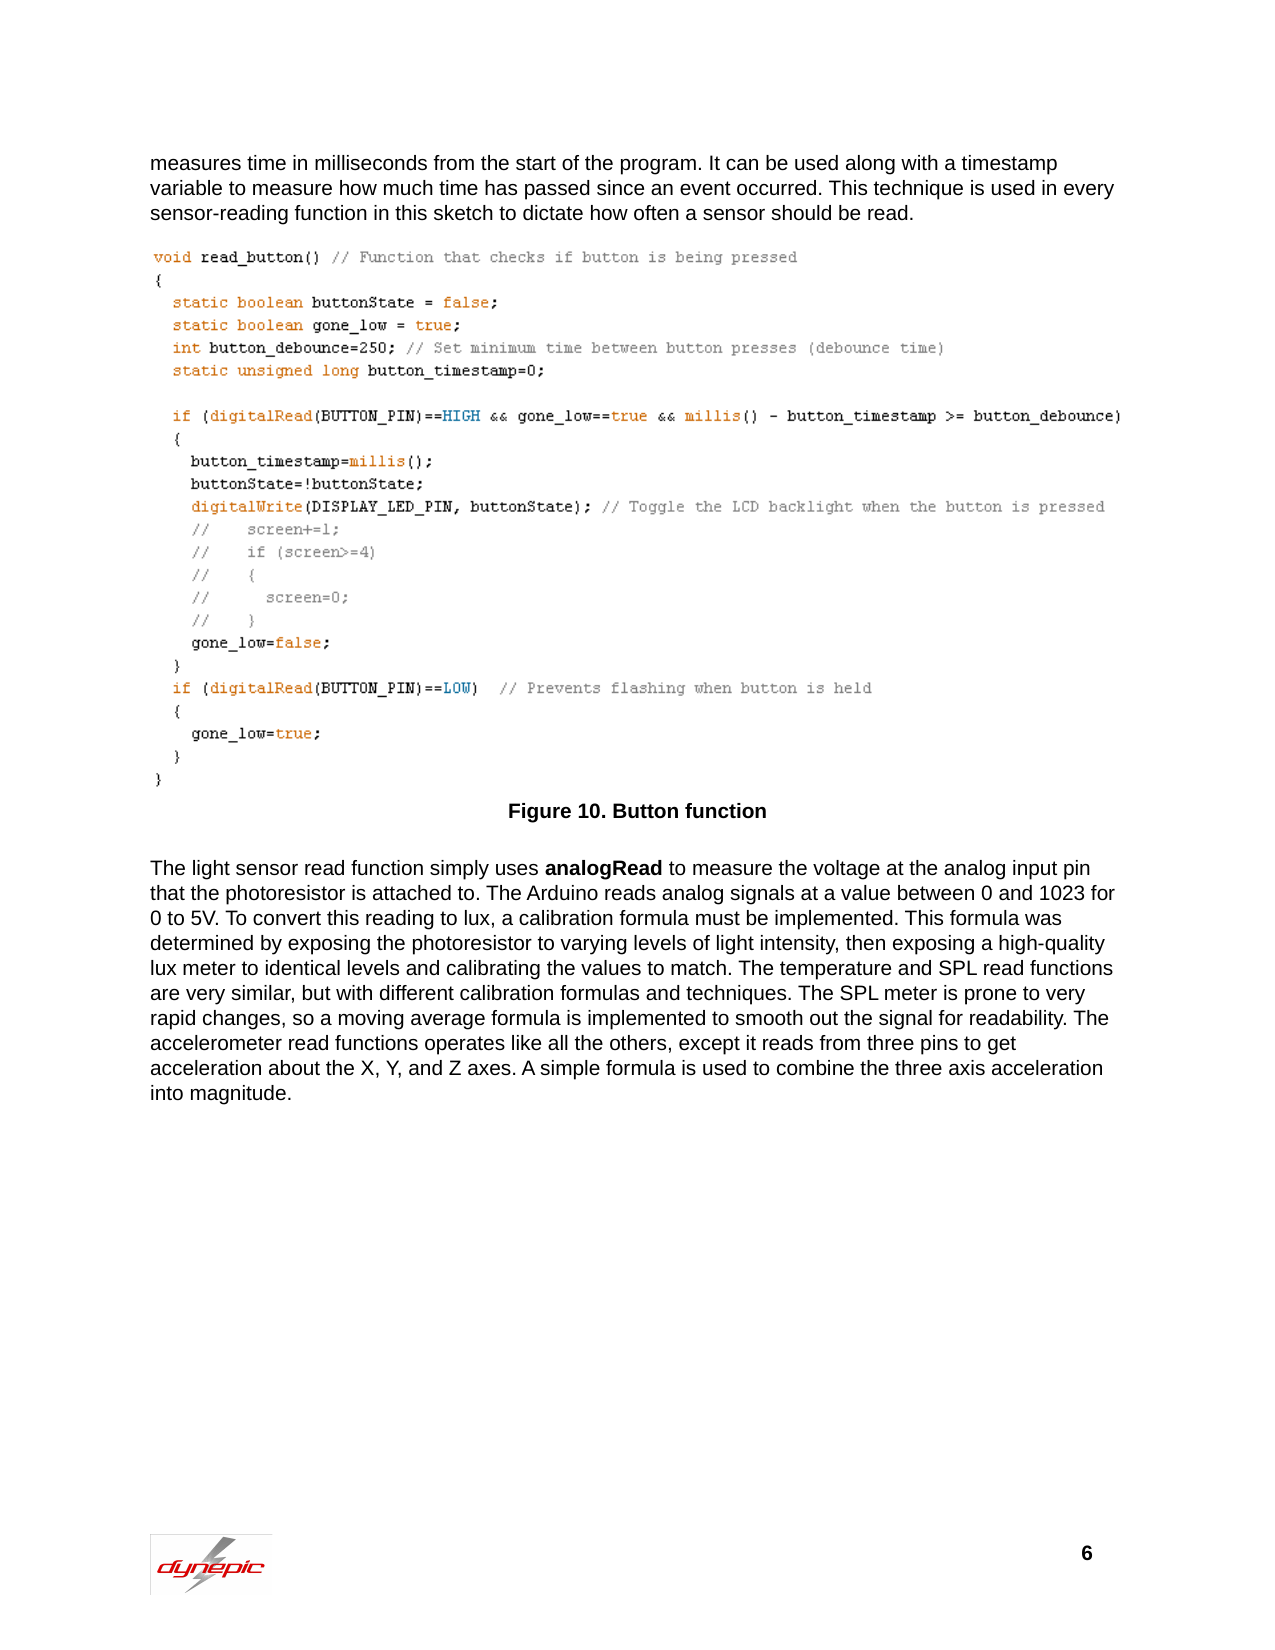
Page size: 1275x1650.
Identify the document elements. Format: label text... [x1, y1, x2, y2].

text The light sensor read function simply uses analogRead to measure the voltage at the analog input pin that the photoresistor is attached to. The Arduino reads analog signals at a value between 0 and 1023 for 0 to 5V. To convert this reading to lux, a calibration formula must be implemented. This formula was determined by exposing the photoresistor to varying levels of light intensity, then exposing a high-quality lux meter to identical levels and calibrating the values to match. The temperature and SPL read functions are very similar, but with different calibration formulas and techniques. The SPL meter is prone to very rapid changes, so a moving average formula is implemented to smooth out the signal for readability. The accelerometer read functions operates like all the others, except it reads from three pins to get acceleration about the X, Y, and Z axes. A simple formula is used to combine the three axis acceleration into magnitude. [150, 854, 1125, 1104]
picture [150, 250, 1125, 792]
text Figure 10. Button function [150, 798, 1125, 823]
picture [150, 1534, 273, 1595]
text measures time in milliseconds from the start of the program. It can be used along with a timestamp variable to measure how much time has passed since an event occurred. This technique is used in every sensor-reading function in this sketch to dictate how often a sensor should be read. [150, 150, 1125, 225]
